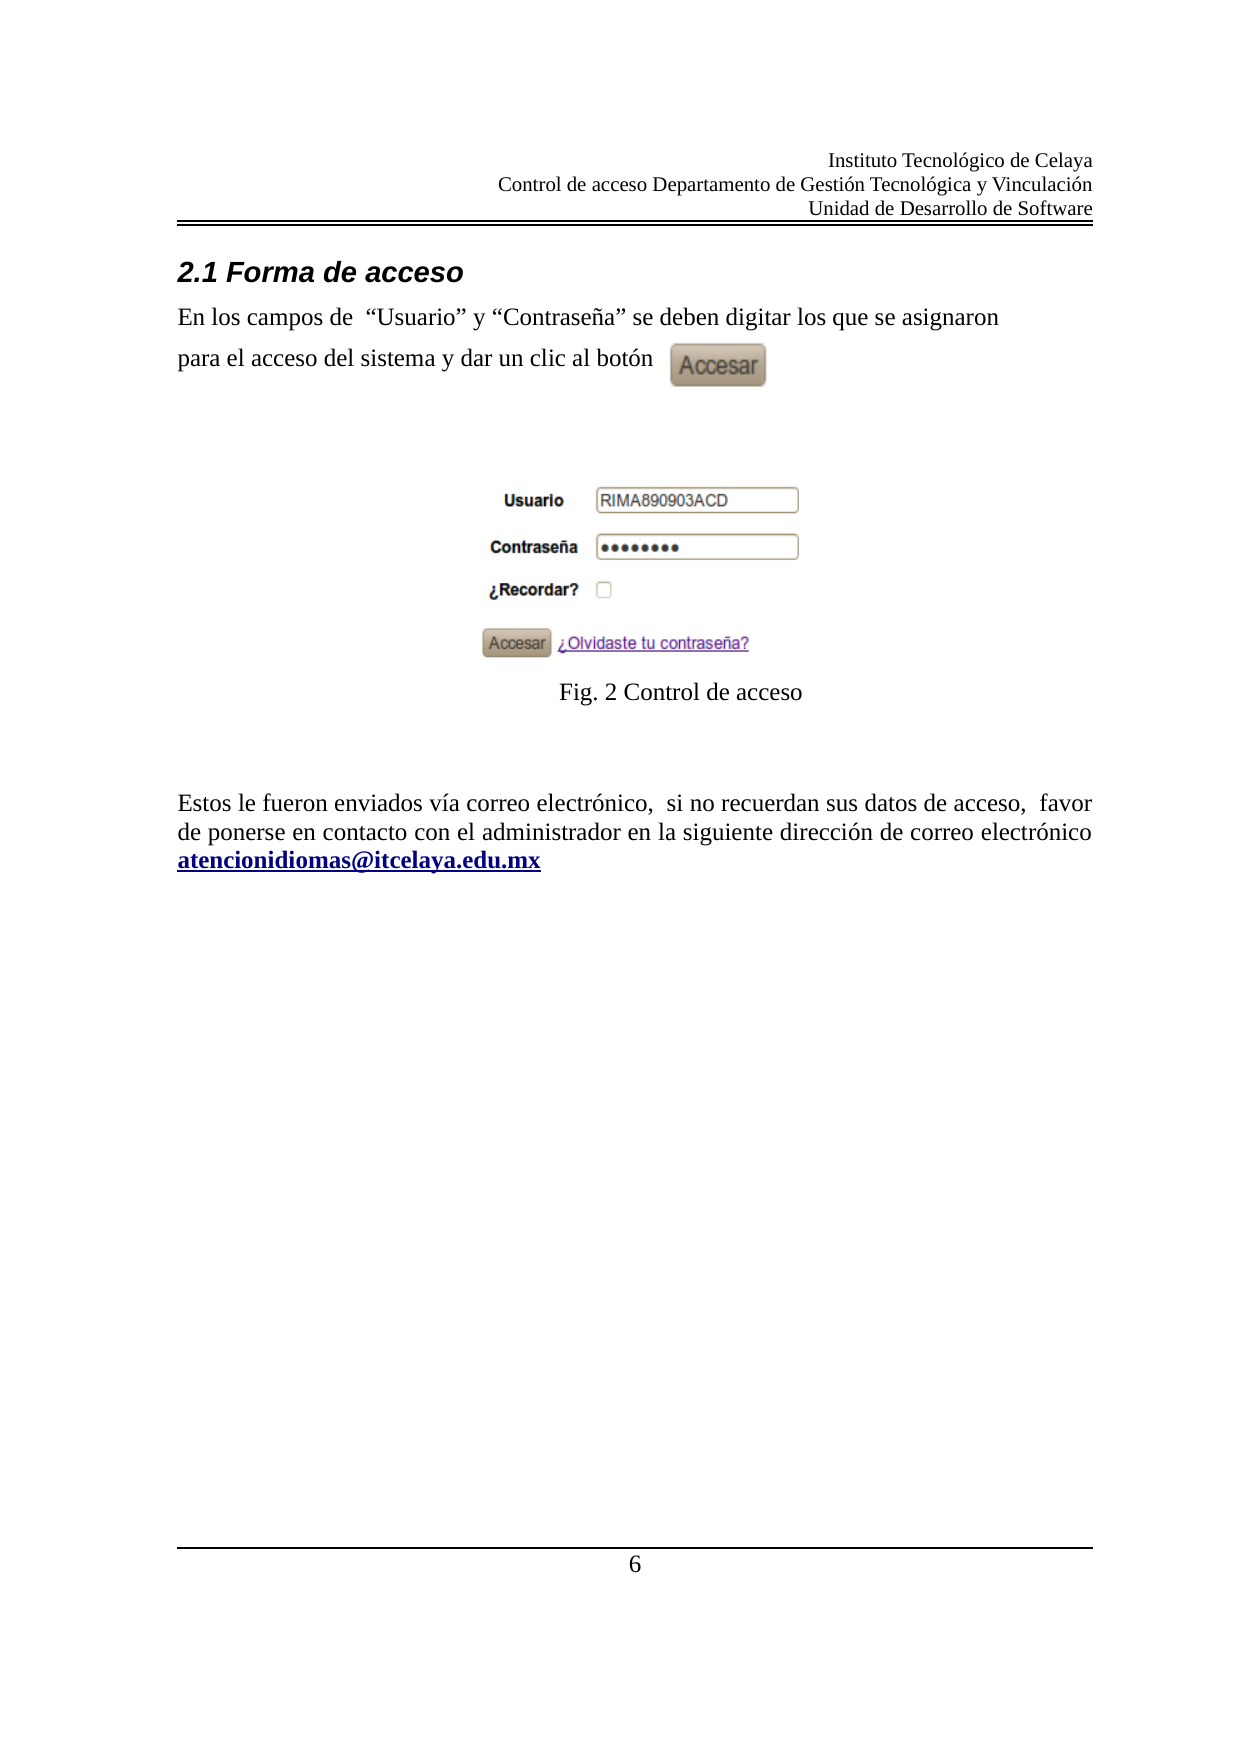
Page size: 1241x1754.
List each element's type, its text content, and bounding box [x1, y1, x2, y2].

text En los campos de “Usuario” y “Contraseña” se deben digitar los que se asignaron [177, 302, 1093, 330]
text para el acceso del sistema y dar un clic al botón [177, 343, 669, 372]
text [768, 343, 1093, 372]
picture [464, 476, 824, 667]
picture [669, 342, 768, 391]
text Estos le fueron enviados vía correo electrónico, si no recuerdan sus datos de acceso, favor de ponerse en contacto con el administrador en la siguiente dirección de correo electrónico atencionidiomas@itcelaya.edu.mx [177, 788, 1093, 874]
text Fig. 2 Control de acceso [177, 677, 1093, 705]
subtitle Forma de acceso [177, 256, 1093, 289]
